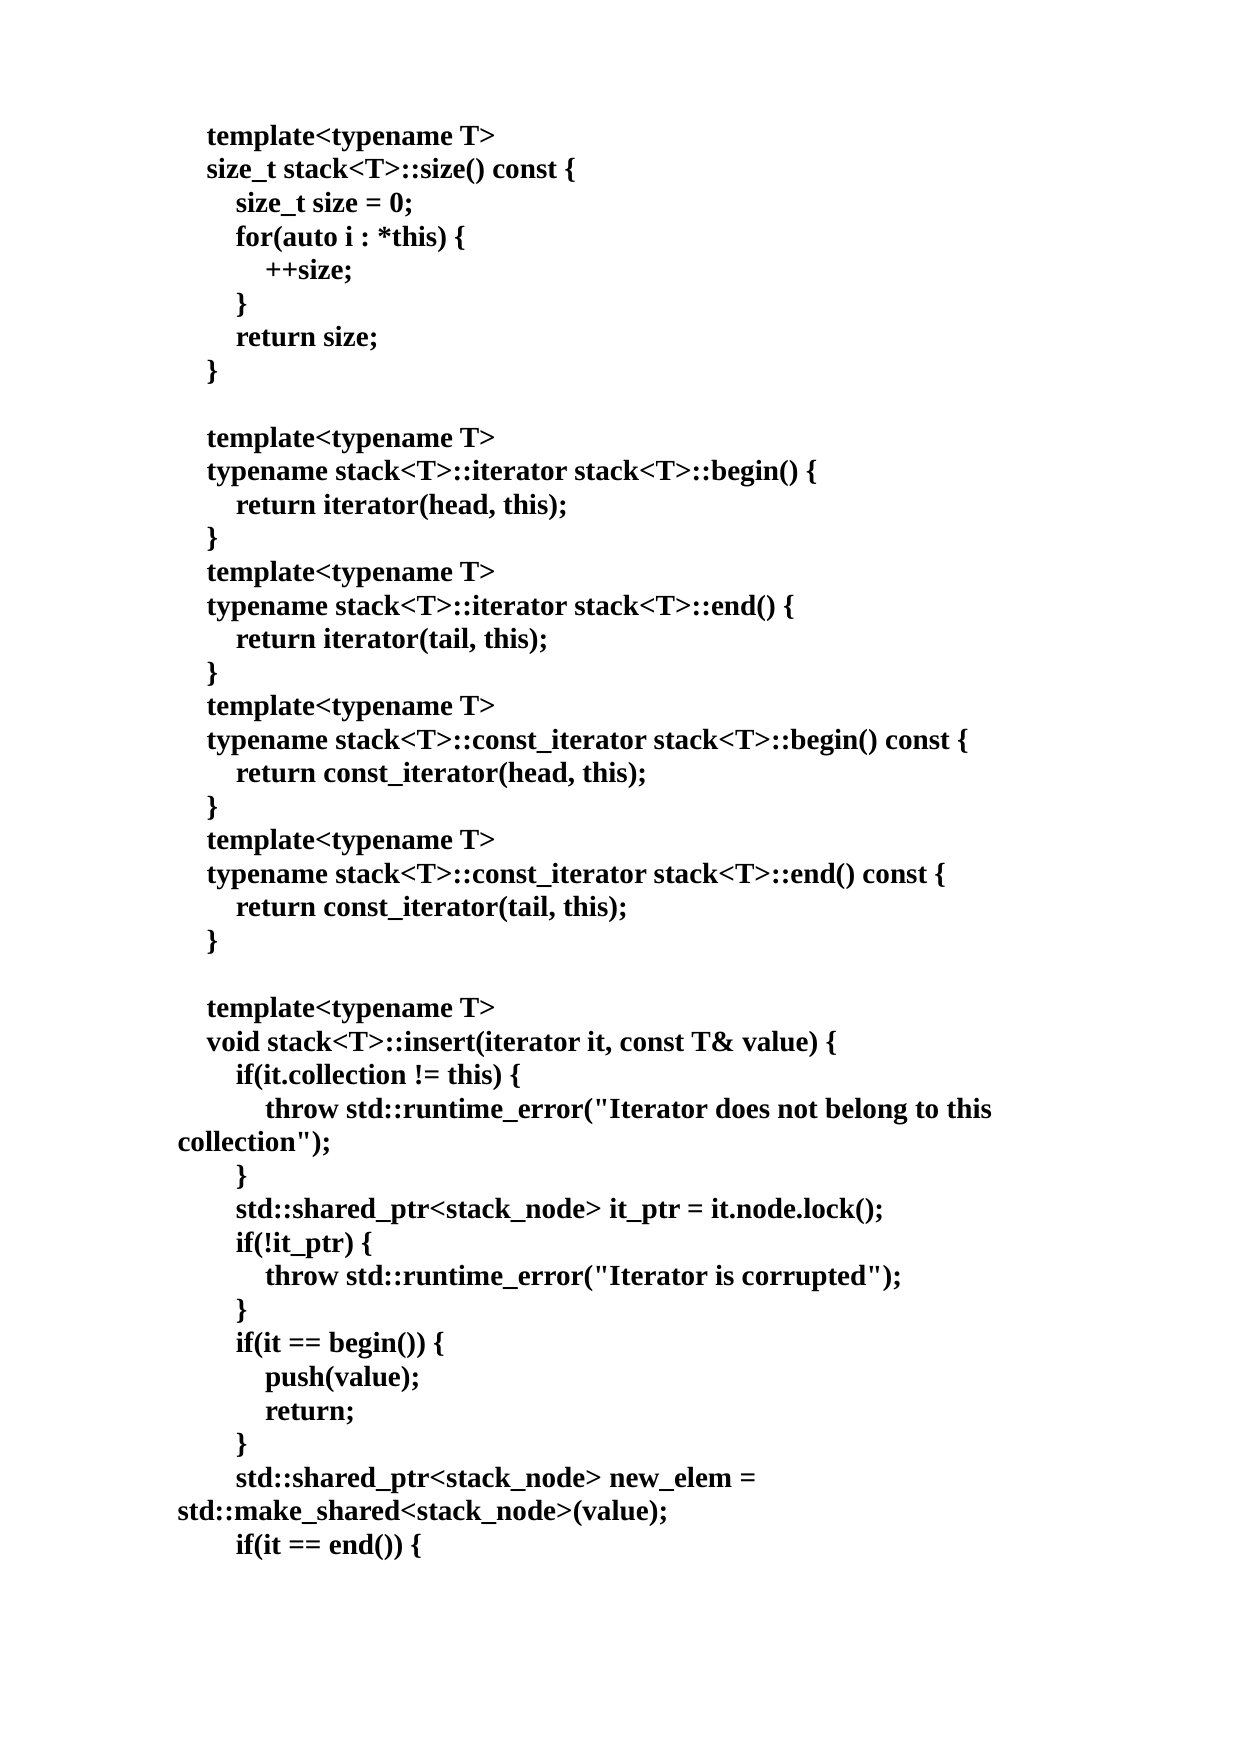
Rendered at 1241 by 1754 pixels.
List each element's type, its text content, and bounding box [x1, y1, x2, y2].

text std::shared_ptr<stack_node> it_ptr = it.node.lock(); [177, 1191, 1152, 1225]
text throw std::runtime_error("Iterator is corrupted"); [177, 1258, 1152, 1292]
text for(auto i : *this) { [177, 219, 1152, 252]
text return; [177, 1393, 1152, 1426]
text template<typename T> [177, 688, 1152, 722]
text void stack<T>::insert(iterator it, const T& value) { [177, 1024, 1152, 1057]
text typename stack<T>::iterator stack<T>::begin() { [177, 453, 1152, 487]
text template<typename T> [177, 990, 1152, 1024]
text } [177, 923, 1152, 957]
text } [177, 1292, 1152, 1326]
text return iterator(head, this); [177, 487, 1152, 521]
text } [177, 353, 1152, 386]
text size_t stack<T>::size() const { [177, 152, 1152, 185]
text return size; [177, 319, 1152, 353]
text } [177, 286, 1152, 319]
text ++size; [177, 252, 1152, 286]
text template<typename T> [177, 118, 1152, 152]
text } [177, 1426, 1152, 1460]
text if(it == begin()) { [177, 1326, 1152, 1359]
text if(it.collection != this) { [177, 1057, 1152, 1091]
text template<typename T> [177, 822, 1152, 856]
text template<typename T> [177, 554, 1152, 588]
text template<typename T> [177, 420, 1152, 453]
text return iterator(tail, this); [177, 621, 1152, 655]
text std::shared_ptr<stack_node> new_elem = std::make_shared<stack_node>(value); [177, 1460, 1152, 1527]
text typename stack<T>::const_iterator stack<T>::end() const { [177, 856, 1152, 889]
text } [177, 789, 1152, 822]
text } [177, 655, 1152, 688]
text throw std::runtime_error("Iterator does not belong to this collection"); [177, 1091, 1152, 1158]
text } [177, 1158, 1152, 1191]
text return const_iterator(head, this); [177, 755, 1152, 789]
text typename stack<T>::const_iterator stack<T>::begin() const { [177, 722, 1152, 755]
text typename stack<T>::iterator stack<T>::end() { [177, 588, 1152, 621]
text if(!it_ptr) { [177, 1225, 1152, 1258]
text if(it == end()) { [177, 1527, 1152, 1560]
text push(value); [177, 1359, 1152, 1393]
text } [177, 521, 1152, 554]
text size_t size = 0; [177, 185, 1152, 219]
text return const_iterator(tail, this); [177, 889, 1152, 923]
